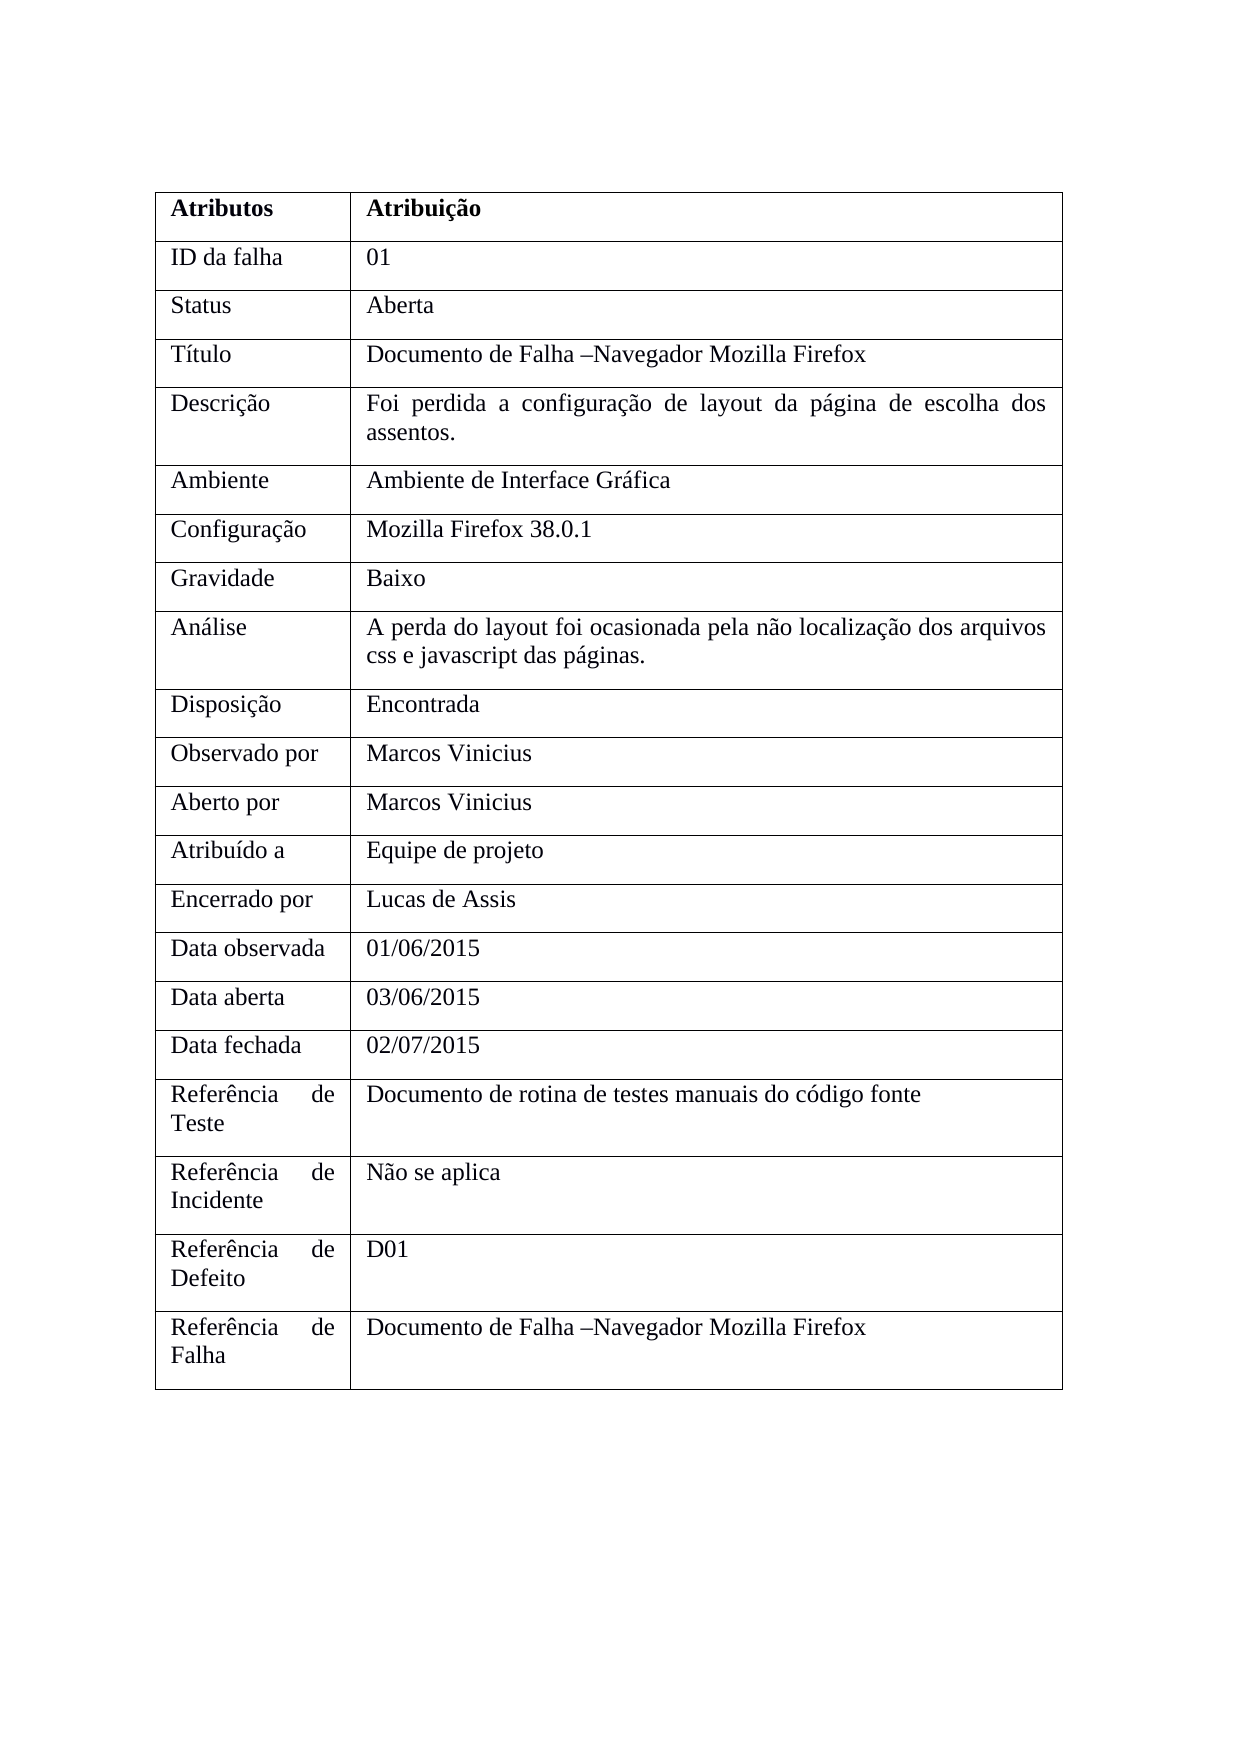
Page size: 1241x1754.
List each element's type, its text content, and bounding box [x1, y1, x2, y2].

table_cell Foi perdida a configuração de layout da página de escolha dos assentos. [351, 388, 1062, 465]
table_cell 01/06/2015 [351, 933, 1062, 981]
table_cell Status [156, 291, 350, 338]
table_cell Referência de Incidente [156, 1157, 350, 1233]
table_cell Marcos Vinicius [351, 787, 1062, 835]
table_cell Título [156, 340, 350, 387]
table_cell Aberta [351, 291, 1062, 338]
table_cell Atribuído a [156, 836, 350, 883]
table_cell Data observada [156, 933, 350, 981]
table_cell 01 [351, 242, 1062, 290]
table_cell Observado por [156, 738, 350, 786]
table_cell Encerrado por [156, 885, 350, 932]
table_cell Disposição [156, 690, 350, 737]
table_cell ID da falha [156, 242, 350, 290]
table_cell Referência de Defeito [156, 1235, 350, 1311]
table_cell Marcos Vinicius [351, 738, 1062, 786]
table_cell Referência de Falha [156, 1312, 350, 1388]
table_cell Mozilla Firefox 38.0.1 [351, 515, 1062, 562]
table_cell Aberto por [156, 787, 350, 835]
table_cell Ambiente de Interface Gráfica [351, 466, 1062, 513]
table_cell Ambiente [156, 466, 350, 513]
table_header Atributos [156, 193, 350, 241]
table_cell Baixo [351, 563, 1062, 611]
table_cell 03/06/2015 [351, 982, 1062, 1030]
table_cell Lucas de Assis [351, 885, 1062, 932]
table_cell Gravidade [156, 563, 350, 611]
table_cell Encontrada [351, 690, 1062, 737]
table_cell Documento de Falha –Navegador Mozilla Firefox [351, 340, 1062, 387]
table_cell Equipe de projeto [351, 836, 1062, 883]
table_cell Descrição [156, 388, 350, 465]
table_cell Data fechada [156, 1031, 350, 1078]
table_cell D01 [351, 1235, 1062, 1311]
table_cell Configuração [156, 515, 350, 562]
table_cell Análise [156, 612, 350, 688]
table_cell Documento de rotina de testes manuais do código fonte [351, 1080, 1062, 1156]
table_cell A perda do layout foi ocasionada pela não localização dos arquivos css e javascript das páginas. [351, 612, 1062, 688]
table_cell Referência de Teste [156, 1080, 350, 1156]
table_cell Data aberta [156, 982, 350, 1030]
table_cell Não se aplica [351, 1157, 1062, 1233]
table_header Atribuição [351, 193, 1062, 241]
table_cell 02/07/2015 [351, 1031, 1062, 1078]
table_cell Documento de Falha –Navegador Mozilla Firefox [351, 1312, 1062, 1388]
